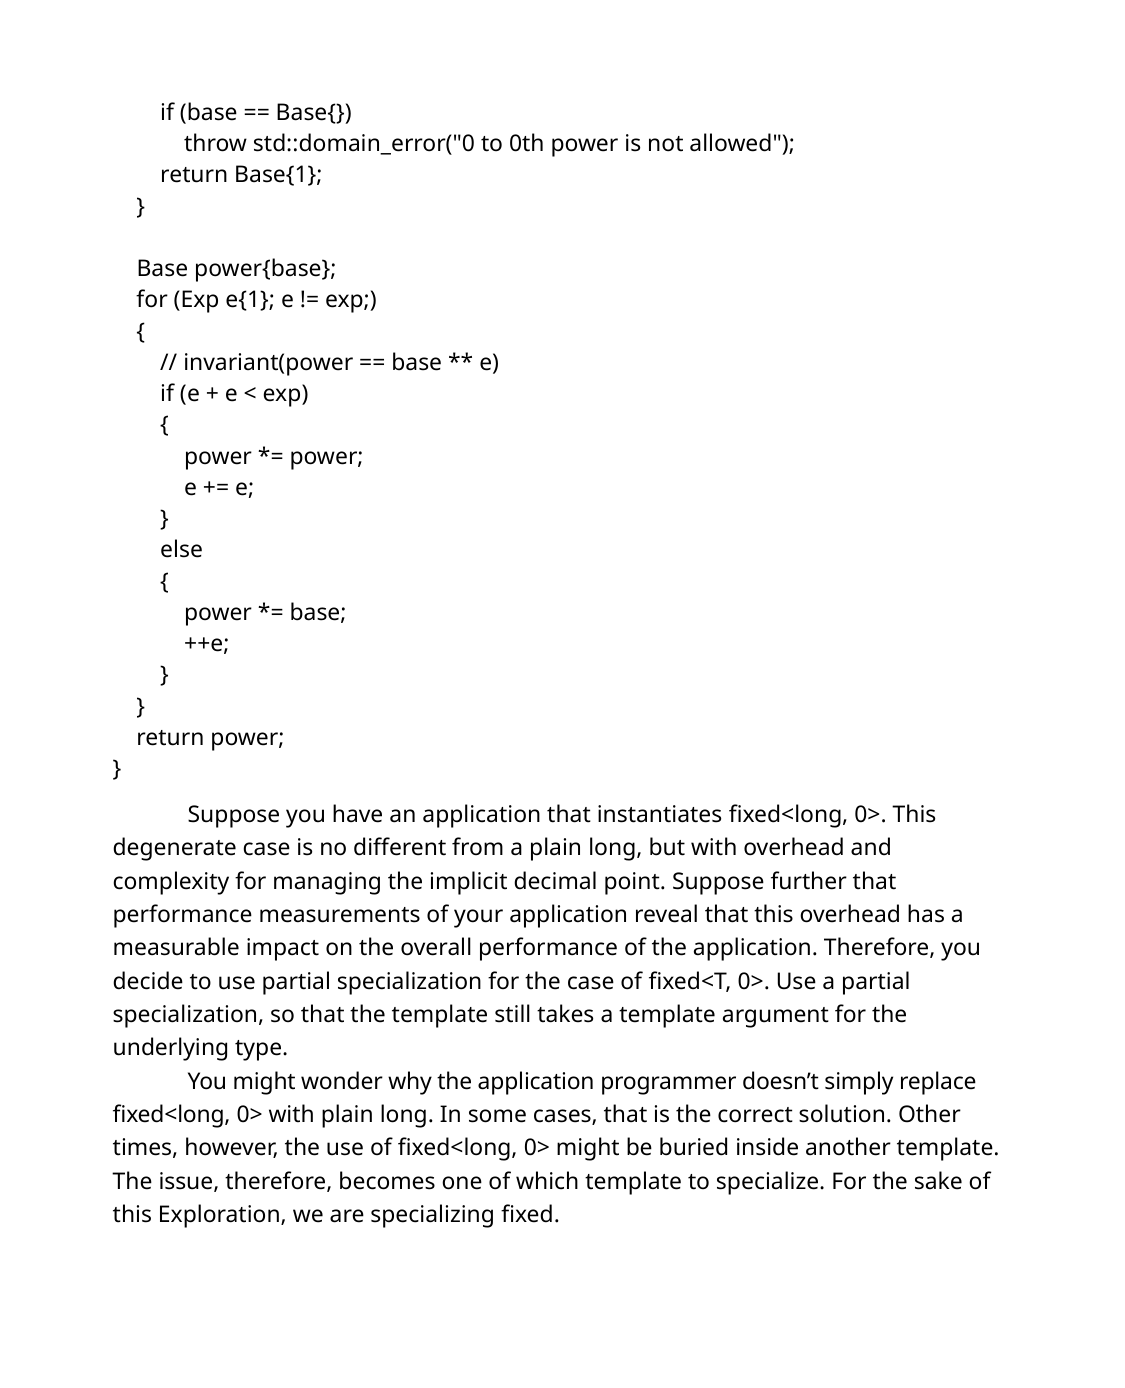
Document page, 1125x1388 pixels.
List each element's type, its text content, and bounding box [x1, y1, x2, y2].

text Suppose you have an application that instantiates fixed<long, 0>. This degenerate case is no different from a plain long, but with overhead and complexity for managing the implicit decimal point. Suppose further that performance measurements of your application reveal that this overhead has a measurable impact on the overall performance of the application. Therefore, you decide to use partial specialization for the case of fixed<T, 0>. Use a partial specialization, so that the template still takes a template argument for the underlying type. [112, 796, 1012, 1063]
text { [112, 408, 1012, 440]
text } [112, 658, 1012, 690]
text // invariant(power == base ** e) [112, 346, 1012, 377]
text { [112, 315, 1012, 346]
text You might wonder why the application programmer doesn’t simply replace fixed<long, 0> with plain long. In some cases, that is the correct solution. Other times, however, the use of fixed<long, 0> might be buried inside another template. The issue, therefore, becomes one of which template to specialize. For the sake of this Exploration, we are specializing fixed. [112, 1063, 1012, 1229]
text for (Exp e{1}; e != exp;) [112, 283, 1012, 315]
text { [112, 565, 1012, 596]
text power *= base; [112, 596, 1012, 627]
text Base power{base}; [112, 252, 1012, 283]
text } [112, 502, 1012, 533]
text if (base == Base{}) [112, 96, 1012, 127]
text } [112, 190, 1012, 221]
text throw std::domain_error("0 to 0th power is not allowed"); [112, 127, 1012, 158]
text return power; [112, 721, 1012, 752]
text e += e; [112, 471, 1012, 502]
text } [112, 690, 1012, 721]
text power *= power; [112, 440, 1012, 471]
text return Base{1}; [112, 158, 1012, 190]
text } [112, 752, 1012, 783]
text if (e + e < exp) [112, 377, 1012, 408]
text else [112, 533, 1012, 565]
text ++e; [112, 627, 1012, 658]
